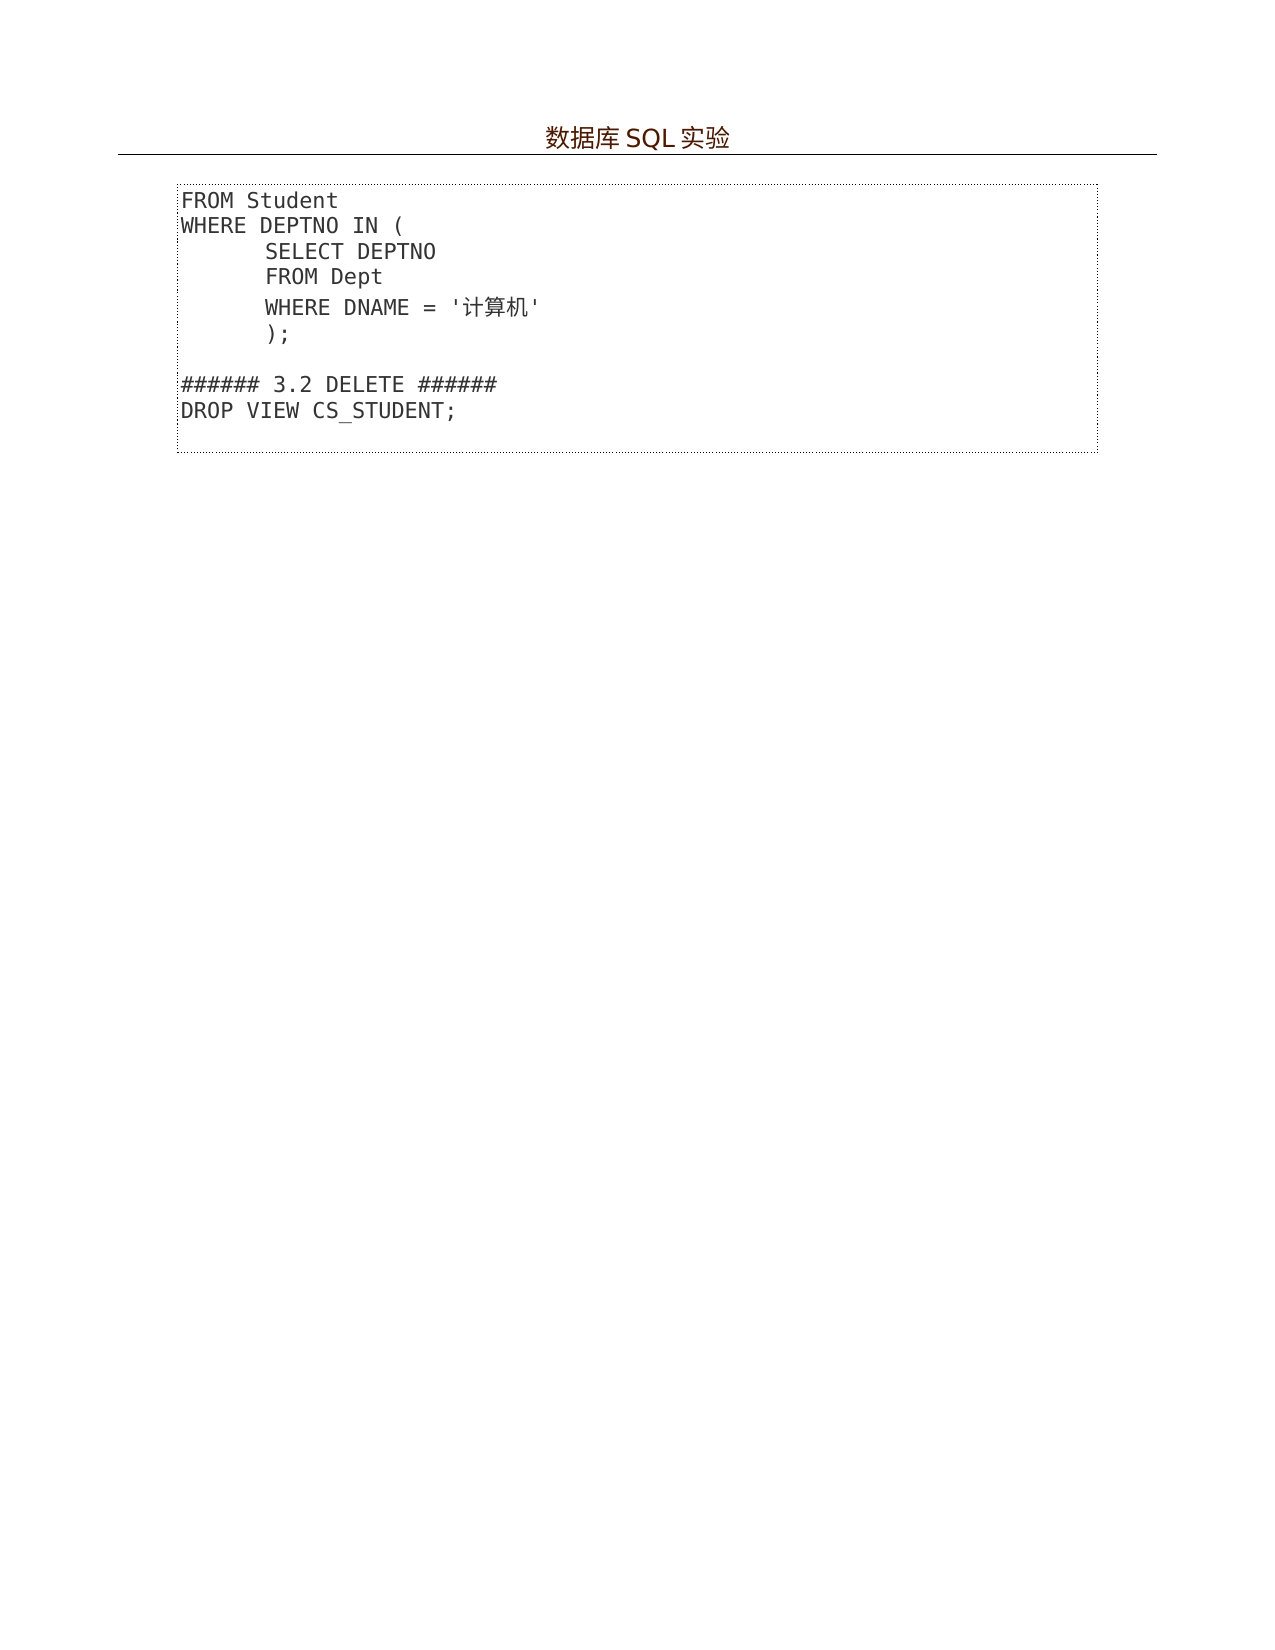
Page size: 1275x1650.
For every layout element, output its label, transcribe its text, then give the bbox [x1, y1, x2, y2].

text WHERE DEPTNO IN ( [177, 210, 1098, 235]
text ###### 3.2 DELETE ###### [177, 369, 1098, 395]
text FROM Student [177, 184, 1098, 210]
text FROM Dept [177, 261, 1098, 286]
text ); [177, 318, 1098, 347]
text DROP VIEW CS_STUDENT; [177, 395, 1098, 424]
text WHERE DNAME = '计算机' [177, 286, 1098, 318]
text SELECT DEPTNO [177, 235, 1098, 261]
